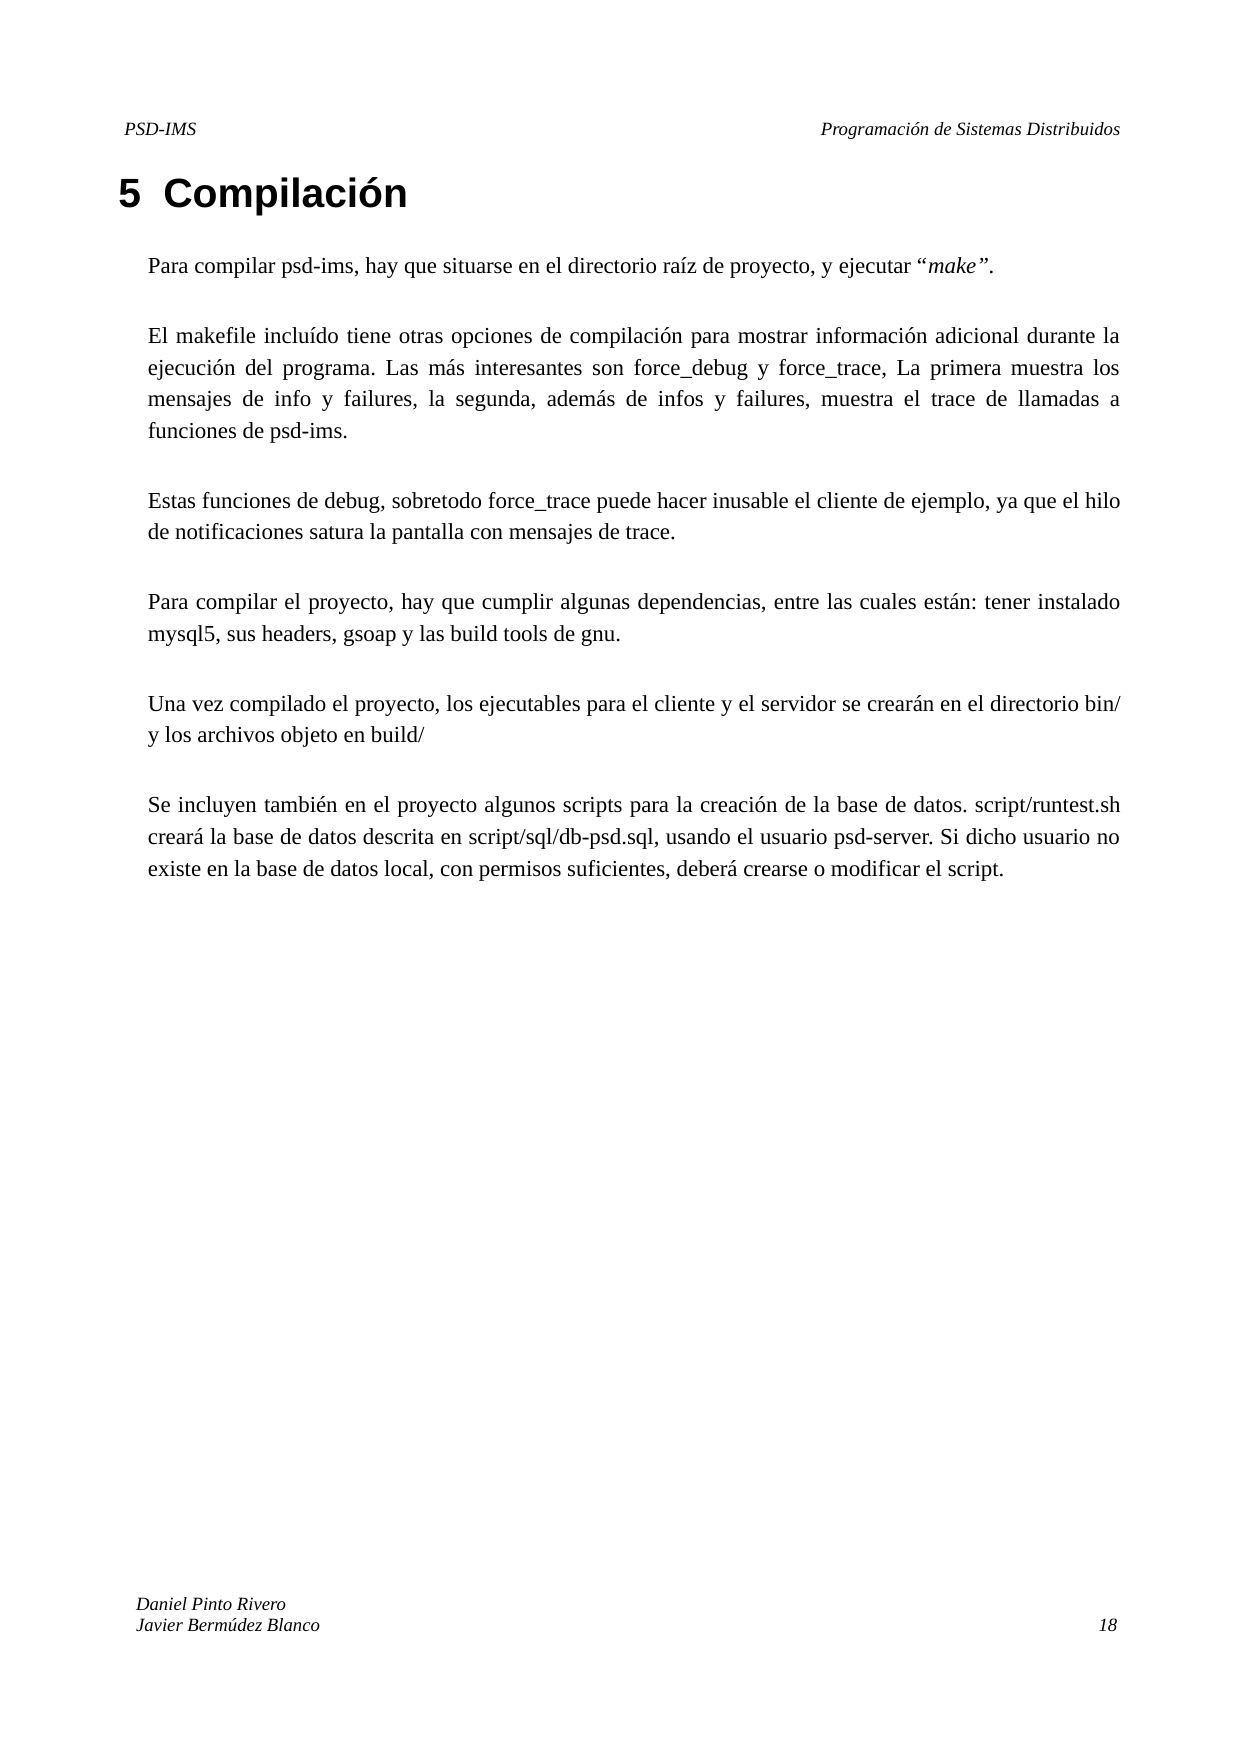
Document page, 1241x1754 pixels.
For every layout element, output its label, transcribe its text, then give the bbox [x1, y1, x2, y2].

subtitle Compilación [118, 169, 1122, 216]
text Para compilar psd-ims, hay que situarse en el directorio raíz de proyecto, y ejecutar “make”. [148, 252, 1122, 278]
text Para compilar el proyecto, hay que cumplir algunas dependencias, entre las cuales están: tener instalado mysql5, sus headers, gsoap y las build tools de gnu. [148, 588, 1122, 646]
text Estas funciones de debug, sobretodo force_trace puede hacer inusable el cliente de ejemplo, ya que el hilo de notificaciones satura la pantalla con mensajes de trace. [148, 487, 1122, 545]
text El makefile incluído tiene otras opciones de compilación para mostrar información adicional durante la ejecución del programa. Las más interesantes son force_debug y force_trace, La primera muestra los mensajes de info y failures, la segunda, además de infos y failures, muestra el trace de llamadas a funciones de psd-ims. [148, 322, 1122, 443]
text Se incluyen también en el proyecto algunos scripts para la creación de la base de datos. script/runtest.sh creará la base de datos descrita en script/sql/db-psd.sql, usando el usuario psd-server. Si dicho usuario no existe en la base de datos local, con permisos suficientes, deberá crearse o modificar el script. [148, 792, 1122, 881]
text Una vez compilado el proyecto, los ejecutables para el cliente y el servidor se crearán en el directorio bin/ y los archivos objeto en build/ [148, 690, 1122, 748]
